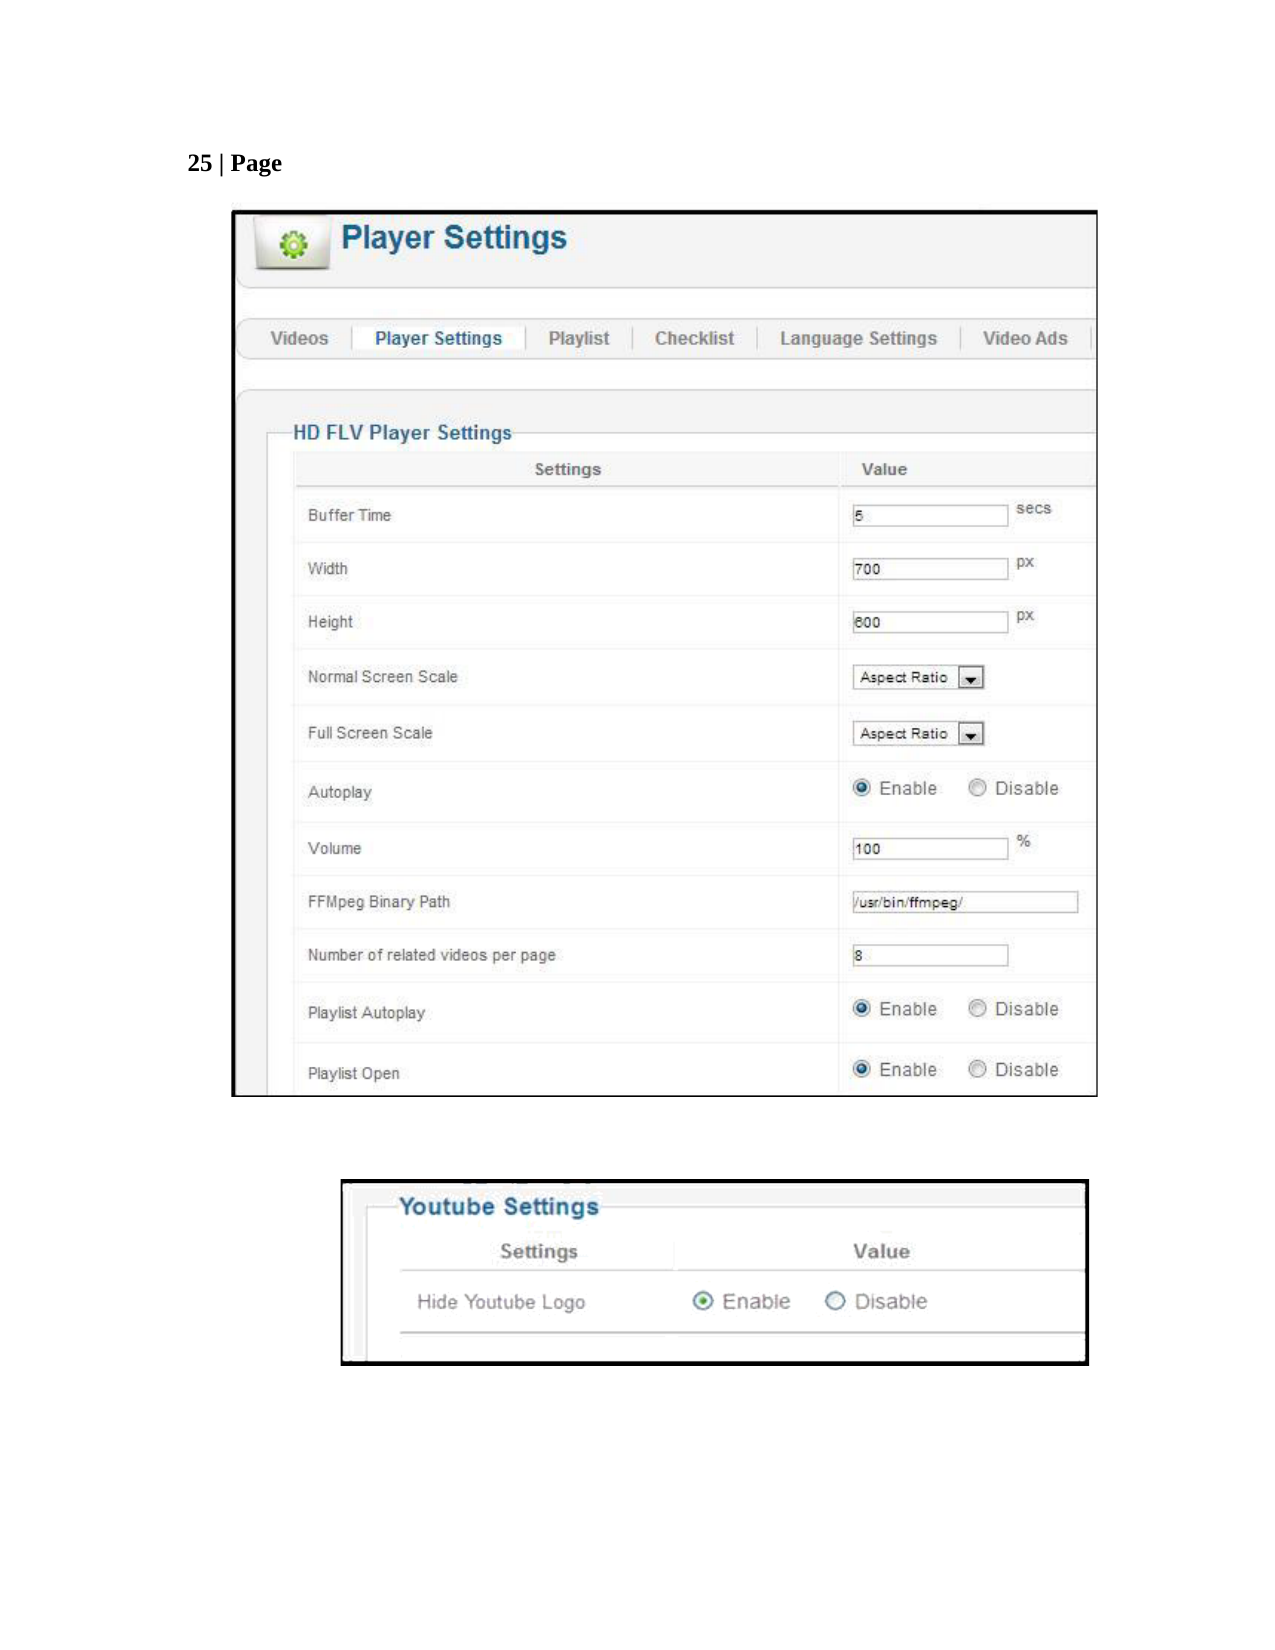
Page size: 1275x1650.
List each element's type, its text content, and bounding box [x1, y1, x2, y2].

picture [340, 1179, 1090, 1366]
text 46 | Page [187, 148, 1141, 177]
